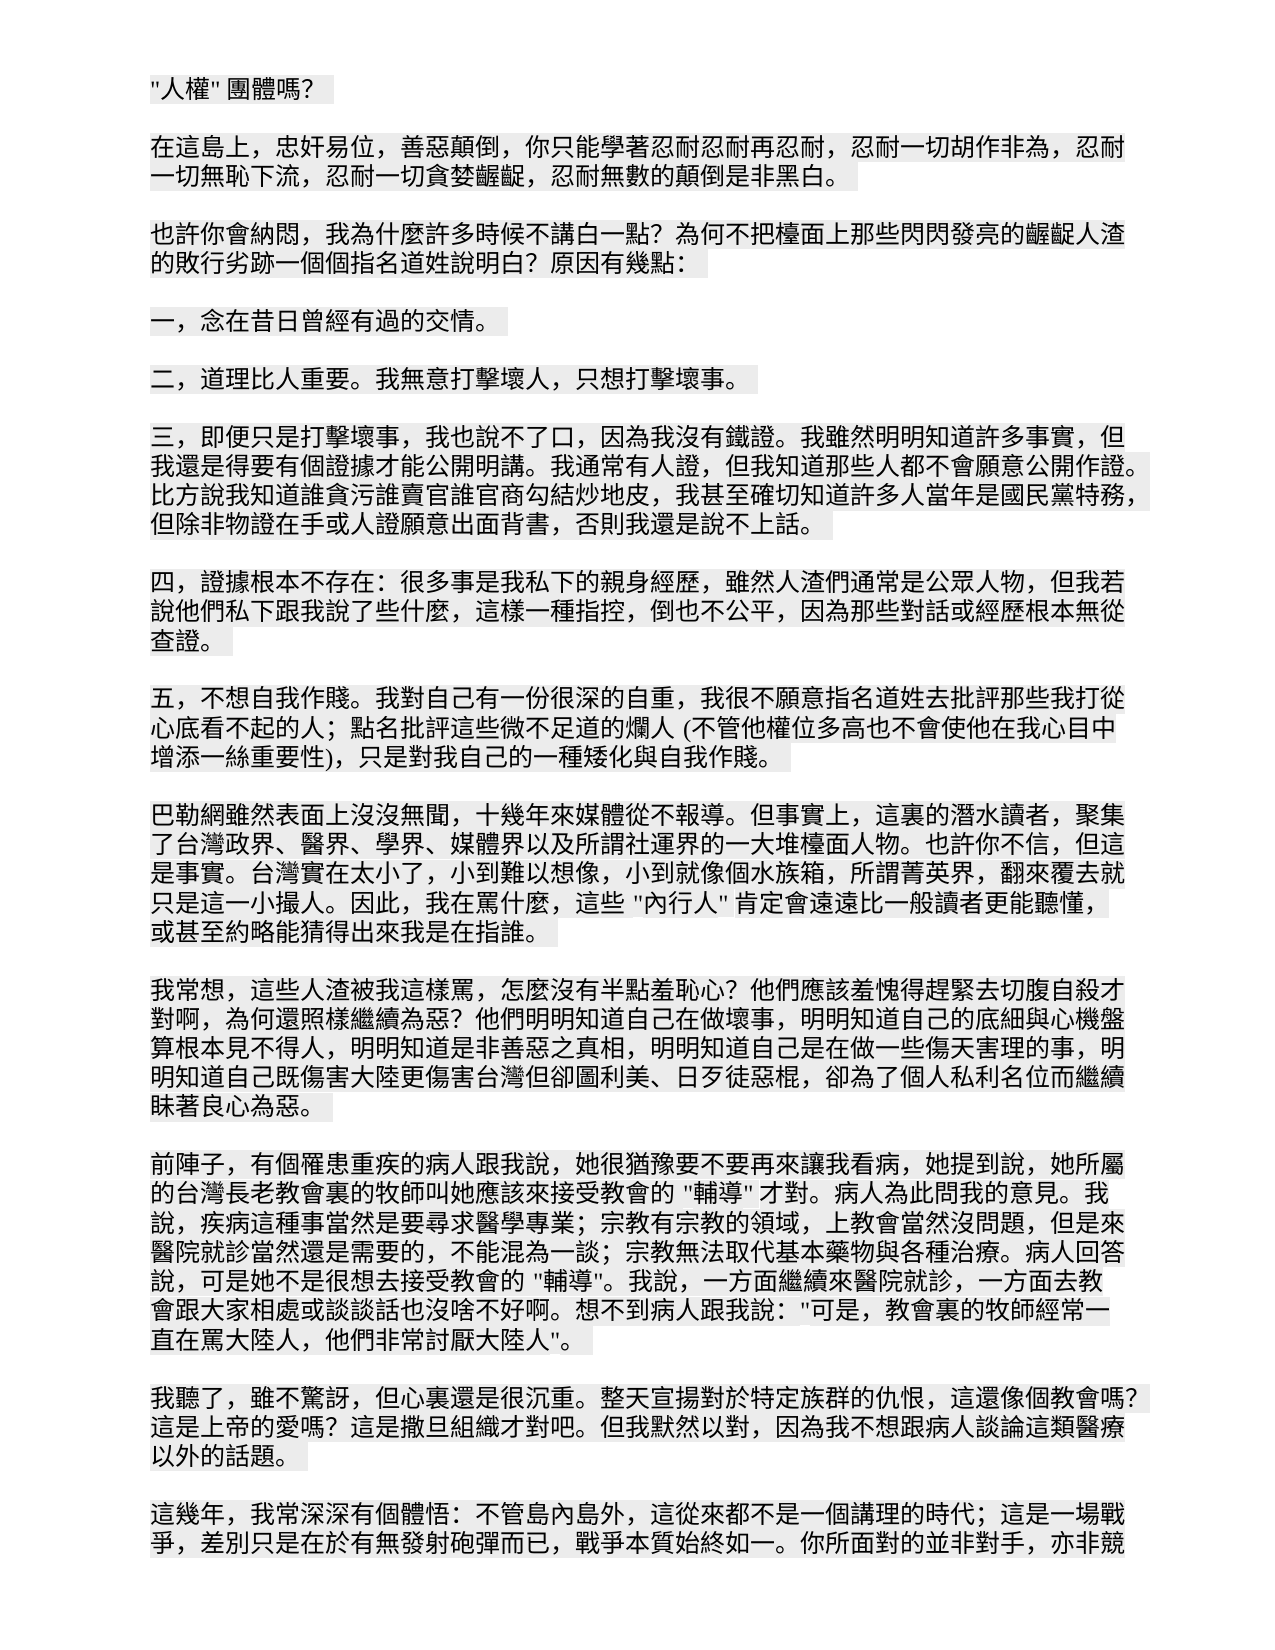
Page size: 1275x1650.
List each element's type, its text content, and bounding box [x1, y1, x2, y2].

text 柏楊常用 "廉價小說" 一詞來形容對於人事物過於粗糙刻板或過度戲劇化的描述，但我覺得，現實世界經常就是如此，甚且有過之無不及；各種人性嘴臉與心機之赤裸裸展現，往往比廉價小說還更戲劇化。比方說一場生意買賣(例如買賣房子)，成交前，房仲整天對你噓寒問暖，笑容甜美燦爛，照三餐問候，把你捧上天。一旦成交，錢賺到手了，立即不理不睬，彷彿根本不認識你。要不就是人前一套，人後又另一套，言行態度截然不同。 活了大半輩子，我得到一個體悟，我知道哪些人會有前途，哪些人會默默以終。不用找算命仙，找我就行，我能在幾句言談中斷定你的前途未來是否能吃香喝辣，準確率高達九成九以上，算是半仙等級了。 將近二十年前，有一天，在英國接到一通電話，一個所謂 "社運" 人士打來，大哥長大哥短的，言語圓滑，話不投機。掛斷電話前，他突然問了我一句："你是xx團體的元老，怎麼不會想要卡位？這樣你將來回國之後就可以..."。我一開始聽不懂他所謂 "卡位" 的意思，但很快就懂了，意思就是先把領導位置給搶下來。我回答說，我沒有那樣的念頭。 前幾天，突然在報上看到這個所謂社運人士的新聞，看他義憤填膺地、ggyy講一些反中反華台獨萬萬歲的鳥話。我看報紙上寫他的頭銜，竟然就是他當年問我 "怎麼不先卡位" 的那個狗肉社運團體的什麼會長。類似這樣的事，成百上千，幾乎過去每一個阿貓阿狗乃至地痞流氓無賴歹徒全都當了官，當了董事長，當了院長、部長、會長、主委、主任等等等，所謂 "豺狼當道，人渣橫行"，就是台灣這十幾二十年來的基本寫照。 剛剛在一家店裏，遠遠地瞄到今天的蘋果日報，裏頭有一張照片。我指給學姊看："我在這裏，舉著 '反戒嚴抗蔣家' 的布條，'抗蔣' 二字頭上的那個人就是我"。那是1986年5月19號拍的一張照片，在台北龍山寺，那是台灣戒嚴令底下第一次群眾運動。依照戒嚴令，聚眾抗議者唯一死刑。在鄭南榕的提議下，一百多位不要命的群眾聚集龍山寺，要求解除戒嚴。我是裏頭唯一一個學生，同時也是年紀最小。 隔年的7月15日，蔣經國突然解除戒嚴。記得在解嚴的前一天，某位御用學者都還在宣揚戒嚴的好處與必要性，指控要求解嚴者 "包藏禍心，與匪隔海唱和"。 就在看到這張照片的當下，我突然想起，今天是2017年7月15號，那不就是解嚴三十周年。 但我不敢看報紙所謂 "紀念解嚴專題" 在寫些什麼，因為看了肯定會很想殺人。學姊倒是拿起來看，還故意念了一串人渣的名字給我聽，說，"你看，這些人現在居然成為代言人"。我聽了很驚訝：仰天長嘯說："不可能！不可能！哪輪得到這些人渣講鳥話！歷史根本不是這樣！" 學姊諷刺地說："有個傻瓜自己不要命跑去舉白布條，結果你看，造就了什麼樣的後果"。人渣搖身一變，全成為英雄，巍巍峨峨地闡釋起民主自由的無恥大道理來了。我說，"沒關係，時間還長得很，歷史長河是以千百年為單位；看長久，不看一時一地；看成果興衰，不看個人榮枯"。再說，歷史往往就是這樣：人們耕耘，付出慘烈代價，人渣卻隨後忙著收割、卡位、撈錢、奪權、扭曲竄改歷史。 前些日子，綠色和平組織(Green Peace) 成為島內綠油油人渣們的鬥爭抹黑對象，原因是它的網站上有個碳排放的分布地圖，台灣與大陸一同被歸類為中國。Green Peace是一個非常正直乾淨且專業、真正為環境犧牲奮鬥的國際組織。任何國際組織當然就應該以聯合國或國際認知來從事，國際上的認知當然就是兩岸同屬一個中國，根本沒必要也不應該特別去支持所謂台獨立場。但是，綠營及其一票走狗向來就是喜歡在這類事情上大作文章。我還看到掛羊頭賣狗肉的齷齪台權會居然也跳出來抗議，痛罵Green Peace說：這個組織來台灣 "海撈"，吃台灣人，喝台灣人，卻又 "踐踏台灣" 云云。請問你看過天底下有這樣的 "人權" 團體嗎？ 在這島上，忠奸易位，善惡顛倒，你只能學著忍耐忍耐再忍耐，忍耐一切胡作非為，忍耐一切無恥下流，忍耐一切貪婪齷齪，忍耐無數的顛倒是非黑白。 也許你會納悶，我為什麼許多時候不講白一點？為何不把檯面上那些閃閃發亮的齷齪人渣的敗行劣跡一個個指名道姓說明白？原因有幾點： 一，念在昔日曾經有過的交情。 二，道理比人重要。我無意打擊壞人，只想打擊壞事。 三，即便只是打擊壞事，我也說不了口，因為我沒有鐵證。我雖然明明知道許多事實，但我還是得要有個證據才能公開明講。我通常有人證，但我知道那些人都不會願意公開作證。比方說我知道誰貪污誰賣官誰官商勾結炒地皮，我甚至確切知道許多人當年是國民黨特務，但除非物證在手或人證願意出面背書，否則我還是說不上話。 四，證據根本不存在：很多事是我私下的親身經歷，雖然人渣們通常是公眾人物，但我若說他們私下跟我說了些什麼，這樣一種指控，倒也不公平，因為那些對話或經歷根本無從查證。 五，不想自我作賤。我對自己有一份很深的自重，我很不願意指名道姓去批評那些我打從心底看不起的人；點名批評這些微不足道的爛人 (不管他權位多高也不會使他在我心目中增添一絲重要性)，只是對我自己的一種矮化與自我作賤。 巴勒網雖然表面上沒沒無聞，十幾年來媒體從不報導。但事實上，這裏的潛水讀者，聚集了台灣政界、醫界、學界、媒體界以及所謂社運界的一大堆檯面人物。也許你不信，但這是事實。台灣實在太小了，小到難以想像，小到就像個水族箱，所謂菁英界，翻來覆去就只是這一小撮人。因此，我在罵什麼，這些 "內行人" 肯定會遠遠比一般讀者更能聽懂，或甚至約略能猜得出來我是在指誰。 我常想，這些人渣被我這樣罵，怎麼沒有半點羞恥心？他們應該羞愧得趕緊去切腹自殺才對啊，為何還照樣繼續為惡？他們明明知道自己在做壞事，明明知道自己的底細與心機盤算根本見不得人，明明知道是非善惡之真相，明明知道自己是在做一些傷天害理的事，明明知道自己既傷害大陸更傷害台灣但卻圖利美、日歹徒惡棍，卻為了個人私利名位而繼續眛著良心為惡。 前陣子，有個罹患重疾的病人跟我說，她很猶豫要不要再來讓我看病，她提到說，她所屬的台灣長老教會裏的牧師叫她應該來接受教會的 "輔導" 才對。病人為此問我的意見。我說，疾病這種事當然是要尋求醫學專業；宗教有宗教的領域，上教會當然沒問題，但是來醫院就診當然還是需要的，不能混為一談；宗教無法取代基本藥物與各種治療。病人回答說，可是她不是很想去接受教會的 "輔導"。我說，一方面繼續來醫院就診，一方面去教會跟大家相處或談談話也沒啥不好啊。想不到病人跟我說："可是，教會裏的牧師經常一直在罵大陸人，他們非常討厭大陸人"。 我聽了，雖不驚訝，但心裏還是很沉重。整天宣揚對於特定族群的仇恨，這還像個教會嗎？這是上帝的愛嗎？這是撒旦組織才對吧。但我默然以對，因為我不想跟病人談論這類醫療以外的話題。 這幾年，我常深深有個體悟：不管島內島外，這從來都不是一個講理的時代；這是一場戰爭，差別只是在於有無發射砲彈而已，戰爭本質始終如一。你所面對的並非對手，亦非競爭者，而是敵人；敵我之間是沒有任何理性與情義可言的。不管你講多少理、舉多少證，都不會對敵人起作用，因為他並不是 "不懂" 是非善惡，而是那從來就根本不是他所在乎的東西。 道理只能講給一般人聽，對於把你視為敵人的人，你是沒法跟他講任何道理的。許多時候，造謠抹黑與歪曲事實，其實根本就是他的工作。你看，NED (美國民主輸出基金會) 透過旗下所能操控的各種組織，在全世界各地養了成千上萬的 "民主輸出代理人"，就跟網軍毫無兩樣，差別只是在於這些被栽培者往往名利雙收，光鮮亮麗，擁有相當的社會地位，但是，他們的工作其實就是網軍；他們不是來跟你講道理的，而是來歪曲事實，進行美化主子與醜化敵人的工作。 我有時看到一些住在美國、香港或台灣的所謂大陸民主人士或是台灣本地的民主人士們的文章，往往瞠目結舌，不敢置信，這麼離譜低能沒良心的鳥話居然也寫得出來？真的會有人笨到這種地步？然後卻還能當教授、當作家？我想，還是老話，他不是真的不懂道理、不懂是非善惡，而是他根本就不是要來跟大家講道理的，他更不認為是非善惡有什麼重要。 對於基本情況的這一點認識，或許很重要，因為你若不認清楚這一點，你若不認清楚這一層敵我關係之爭戰本質，良善一方永遠只會吃那永遠吃不完的啞巴虧。我並不是說不用再講道理，也不是說我們從此應該跟敵人一樣凡事不擇手段，我僅僅只是想說，在個人層次上，人可以默然，可以不為己辯，但在一個集體對抗的意義上，網軍其實相當程度上影響了大局；你看俄羅斯都知道要成立一個遍佈全球的國家電視台RT，經常性地破解各種謠言指控與抹黑，或是甚至反守為攻，大量揭露美國各種不堪聞問的人權醜事，但是中共卻連一點點基本的自我辯護能力都沒有，更不用說宣傳與攻擊了。 陳真 2017. 07. 15. P.S: 對於底下這位在國民黨崩盤之際脫黨、迅速由藍轉深綠、討起所謂 "不當黨產" 的楊某人，思維與立場轉速之快，我已驚訝過好幾次，已經沒啥好說的了。人渣黨之厲害，就是擁有大量這類 "人才"，過去待在國民黨確實是 "大材小用" 了。 =============== 洪秀柱悼劉曉波讚陸強調法治 楊偉中批無恥 2017-07-14 聯合報 記者周志豪 中國大陸知名人權作家、諾貝爾和平獎得主劉曉波前天因肝癌辭世，再度引發外界對大陸民主人權的關注。但國民黨前主席洪秀柱卻在悼念劉時，盛讚中國大陸「強調法治、關注憲政」。國民黨前發言人楊偉中晚間在臉書痛批評，洪的說法「無恥之尤」。 稍早洪秀柱也發文悼念，表示聽聞劉曉波辭世，遺憾兩岸共同失去了一個追求理想的鬥士，對於劉對國家該如何變得更好的想法，身為一個中國人，我們敬重這樣的情操。 但話鋒一轉，洪秀柱卻盛讚中國大陸正在改變，「強調法治、關注憲政」，各項進步突飛猛進；隨經濟民生發展，為國家紮下堅實的基礎，這也意味者，大陸更有潛力實現三民主義的民族、民權理想；以及國父所追求的民主共和體制。 洪秀柱認為，中國大陸經濟與文化發展至今，已獲許多讓世界各國稱羨成績，政府治理也有值得各國借鑑之處；此後大陸當局面對廣大民意，應更展現自信，包容不同聲音，對不同政治想法，都更加予以尊重，實踐民主憲政的理想，落實民主法治的目標。 洪秀柱說，劉曉波所追求的理想，與她一路以來所捍衛價值有非常多相似處，這也是她之所以尊敬、悼念劉的地方，也希望兩岸未來能共同為實踐中國自由、民主、均富理想，共同努力。 不過洪秀柱發言後，楊偉中隨即在個人臉書點名，嗆洪「無恥之尤」。楊語意曖昧的表示，有沒有劉曉波因零八憲章被羅織入獄，終遭迫害至死，「某黨前主席」卻盛讚中國大陸「關注憲政」，還自稱理念和劉曉波相似。 楊偉中還要臉友「自行前往洪秀柱臉書圍觀唾棄」，恕不分享。 [150, 75, 1125, 1558]
